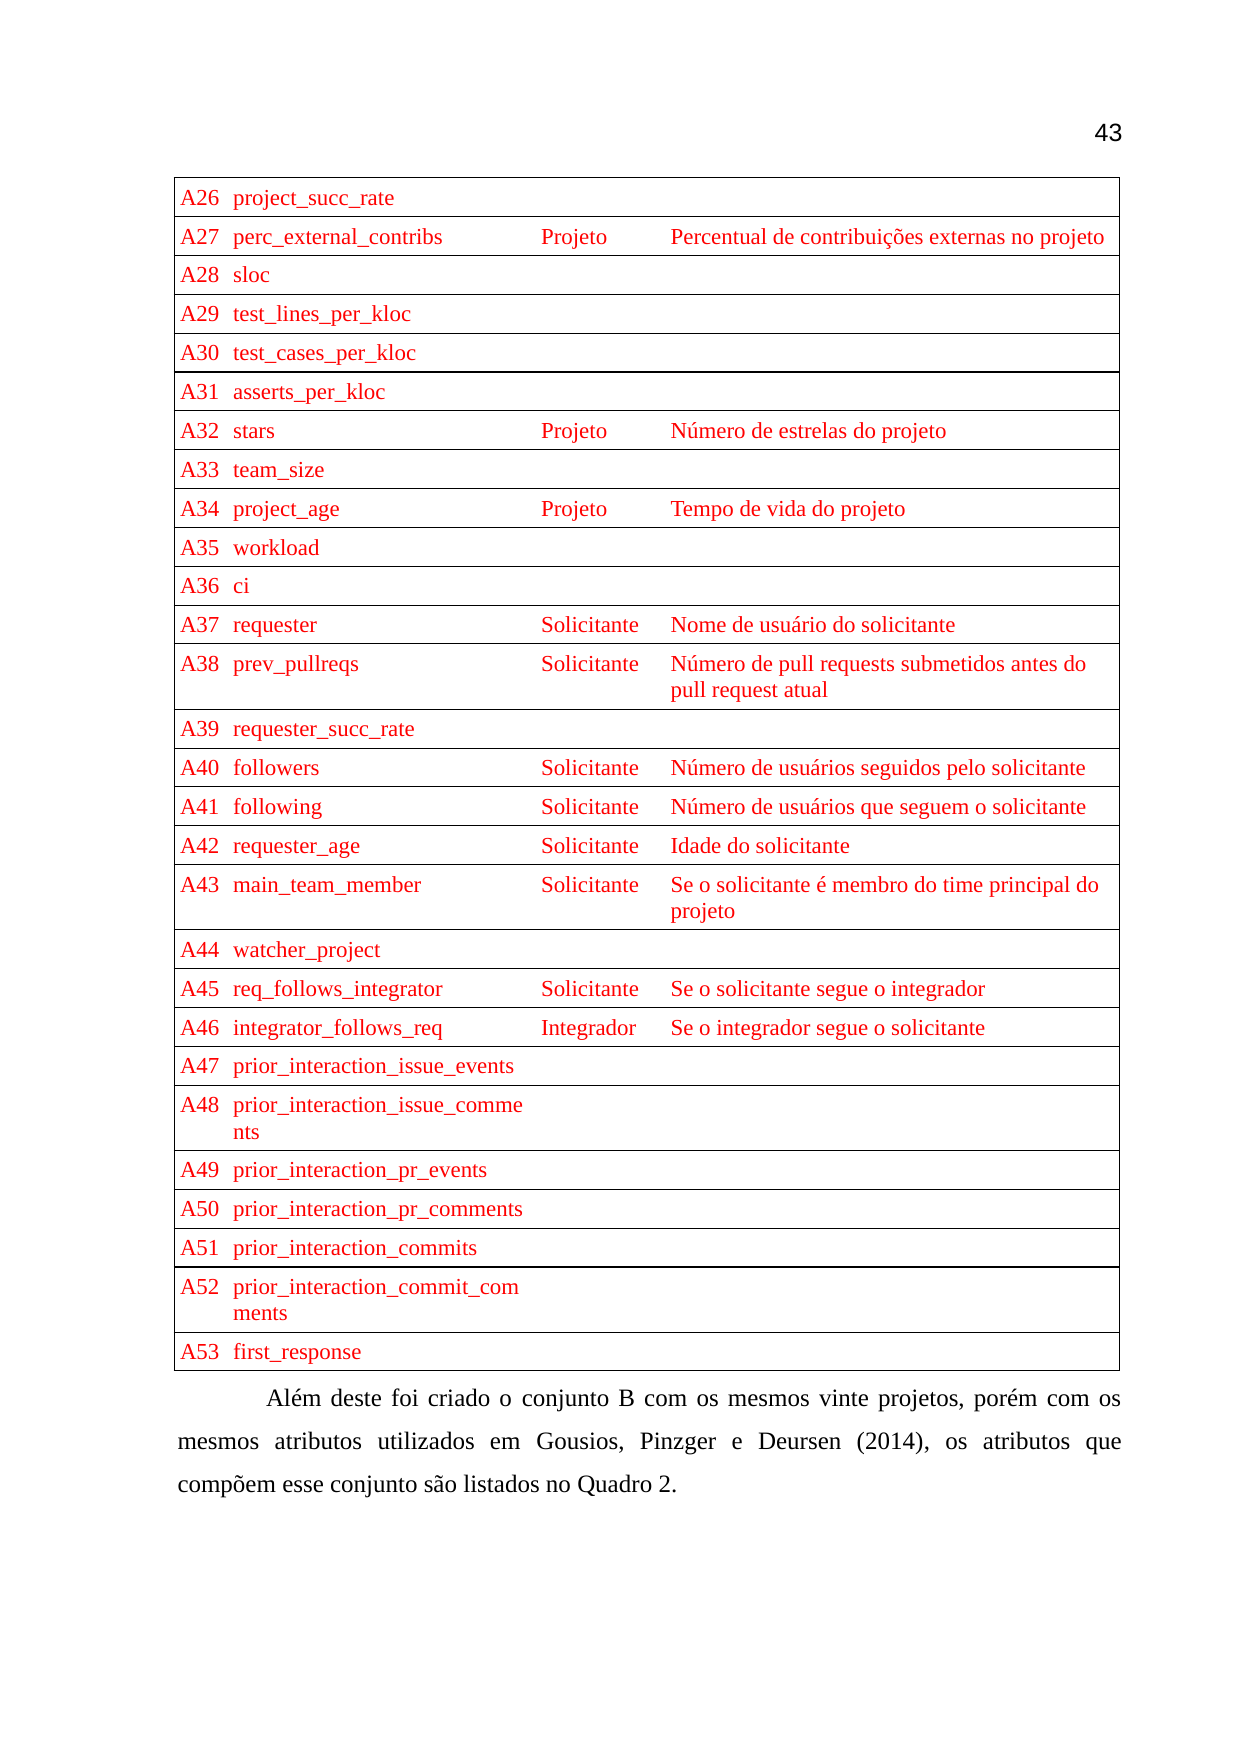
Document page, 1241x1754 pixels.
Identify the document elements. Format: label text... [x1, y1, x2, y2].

table_cell followers [227, 749, 535, 786]
table_cell following [227, 787, 535, 825]
table_cell [665, 1047, 1119, 1084]
table_cell [535, 334, 665, 371]
table_cell requester_age [227, 826, 535, 864]
table_cell [535, 1333, 665, 1370]
table_cell [535, 1190, 665, 1227]
table_cell A38 [175, 644, 227, 708]
table_cell A46 [175, 1008, 227, 1046]
table_cell team_size [227, 450, 535, 488]
table_cell A26 [175, 178, 227, 216]
table_cell [665, 178, 1119, 216]
table_cell A33 [175, 450, 227, 488]
table_cell perc_external_contribs [227, 217, 535, 255]
table_cell stars [227, 411, 535, 449]
text Além deste foi criado o conjunto B com os mesmos vinte projetos, porém com os mesmos atributos utilizados em Gousios, Pinzger e Deursen (2014), os atributos que compõem esse conjunto são listados no Quadro 2. [177, 1383, 1122, 1498]
table_cell A52 [175, 1268, 227, 1332]
table_cell Se o integrador segue o solicitante [665, 1008, 1119, 1046]
table_cell [665, 256, 1119, 294]
table_cell prior_interaction_issue_events [227, 1047, 535, 1084]
table_cell A36 [175, 567, 227, 604]
table_cell workload [227, 528, 535, 566]
table_cell A39 [175, 710, 227, 747]
table_cell project_age [227, 489, 535, 527]
table_cell A53 [175, 1333, 227, 1370]
table_cell [535, 1047, 665, 1084]
table_cell [665, 1086, 1119, 1150]
table_cell [665, 373, 1119, 410]
table_cell [535, 1229, 665, 1266]
table_cell A41 [175, 787, 227, 825]
table_cell [535, 1151, 665, 1189]
table_cell Solicitante [535, 865, 665, 929]
table_cell Solicitante [535, 787, 665, 825]
table_cell A35 [175, 528, 227, 566]
table_cell requester [227, 606, 535, 643]
table_cell [665, 1333, 1119, 1370]
table_cell [665, 1229, 1119, 1266]
table_cell Idade do solicitante [665, 826, 1119, 864]
table_cell test_cases_per_kloc [227, 334, 535, 371]
table_cell [535, 930, 665, 968]
table_cell prior_interaction_pr_events [227, 1151, 535, 1189]
table_cell Nome de usuário do solicitante [665, 606, 1119, 643]
table_cell [535, 256, 665, 294]
table_cell Projeto [535, 411, 665, 449]
table_cell A40 [175, 749, 227, 786]
table_cell A44 [175, 930, 227, 968]
table_cell A27 [175, 217, 227, 255]
table_cell [665, 334, 1119, 371]
table_cell A31 [175, 373, 227, 410]
table_cell prior_interaction_commits [227, 1229, 535, 1266]
table_cell Se o solicitante é membro do time principal do projeto [665, 865, 1119, 929]
table_cell [535, 178, 665, 216]
table_cell A50 [175, 1190, 227, 1227]
table_cell prior_interaction_issue_comments [227, 1086, 535, 1150]
table_cell project_succ_rate [227, 178, 535, 216]
table_cell [665, 295, 1119, 332]
table_cell [535, 450, 665, 488]
table_cell main_team_member [227, 865, 535, 929]
table_cell Solicitante [535, 826, 665, 864]
table_cell Número de usuários seguidos pelo solicitante [665, 749, 1119, 786]
table_cell A51 [175, 1229, 227, 1266]
table_cell [665, 930, 1119, 968]
table_cell prior_interaction_pr_comments [227, 1190, 535, 1227]
table_cell first_response [227, 1333, 535, 1370]
table_cell requester_succ_rate [227, 710, 535, 747]
table_cell prior_interaction_commit_comments [227, 1268, 535, 1332]
table_cell [535, 710, 665, 747]
table_cell Integrador [535, 1008, 665, 1046]
table_cell A32 [175, 411, 227, 449]
table_cell A30 [175, 334, 227, 371]
table_cell [665, 450, 1119, 488]
table_cell A34 [175, 489, 227, 527]
table_cell Solicitante [535, 749, 665, 786]
table_cell Número de usuários que seguem o solicitante [665, 787, 1119, 825]
table_cell A29 [175, 295, 227, 332]
table_cell [535, 373, 665, 410]
table_cell [665, 710, 1119, 747]
table_cell Solicitante [535, 969, 665, 1007]
table_cell A37 [175, 606, 227, 643]
table_cell Percentual de contribuições externas no projeto [665, 217, 1119, 255]
table_cell A47 [175, 1047, 227, 1084]
table_cell Solicitante [535, 606, 665, 643]
table_cell [665, 1151, 1119, 1189]
table_cell [665, 567, 1119, 604]
table_cell [665, 1268, 1119, 1332]
table_cell Número de estrelas do projeto [665, 411, 1119, 449]
table_cell A45 [175, 969, 227, 1007]
table_cell Se o solicitante segue o integrador [665, 969, 1119, 1007]
table_cell A43 [175, 865, 227, 929]
table_cell Projeto [535, 217, 665, 255]
table_cell asserts_per_kloc [227, 373, 535, 410]
table_cell ci [227, 567, 535, 604]
table_cell [535, 295, 665, 332]
table_cell Solicitante [535, 644, 665, 708]
table_cell Projeto [535, 489, 665, 527]
table_cell [665, 1190, 1119, 1227]
table_cell A42 [175, 826, 227, 864]
table_cell Número de pull requests submetidos antes do pull request atual [665, 644, 1119, 708]
table_cell A28 [175, 256, 227, 294]
table_cell req_follows_integrator [227, 969, 535, 1007]
table_cell [535, 567, 665, 604]
table_cell A48 [175, 1086, 227, 1150]
table_cell test_lines_per_kloc [227, 295, 535, 332]
table_cell Tempo de vida do projeto [665, 489, 1119, 527]
table_cell prev_pullreqs [227, 644, 535, 708]
table_cell [535, 1268, 665, 1332]
table_cell watcher_project [227, 930, 535, 968]
table_cell [535, 1086, 665, 1150]
table_cell [535, 528, 665, 566]
table_cell [665, 528, 1119, 566]
table_cell sloc [227, 256, 535, 294]
table_cell integrator_follows_req [227, 1008, 535, 1046]
table_cell A49 [175, 1151, 227, 1189]
